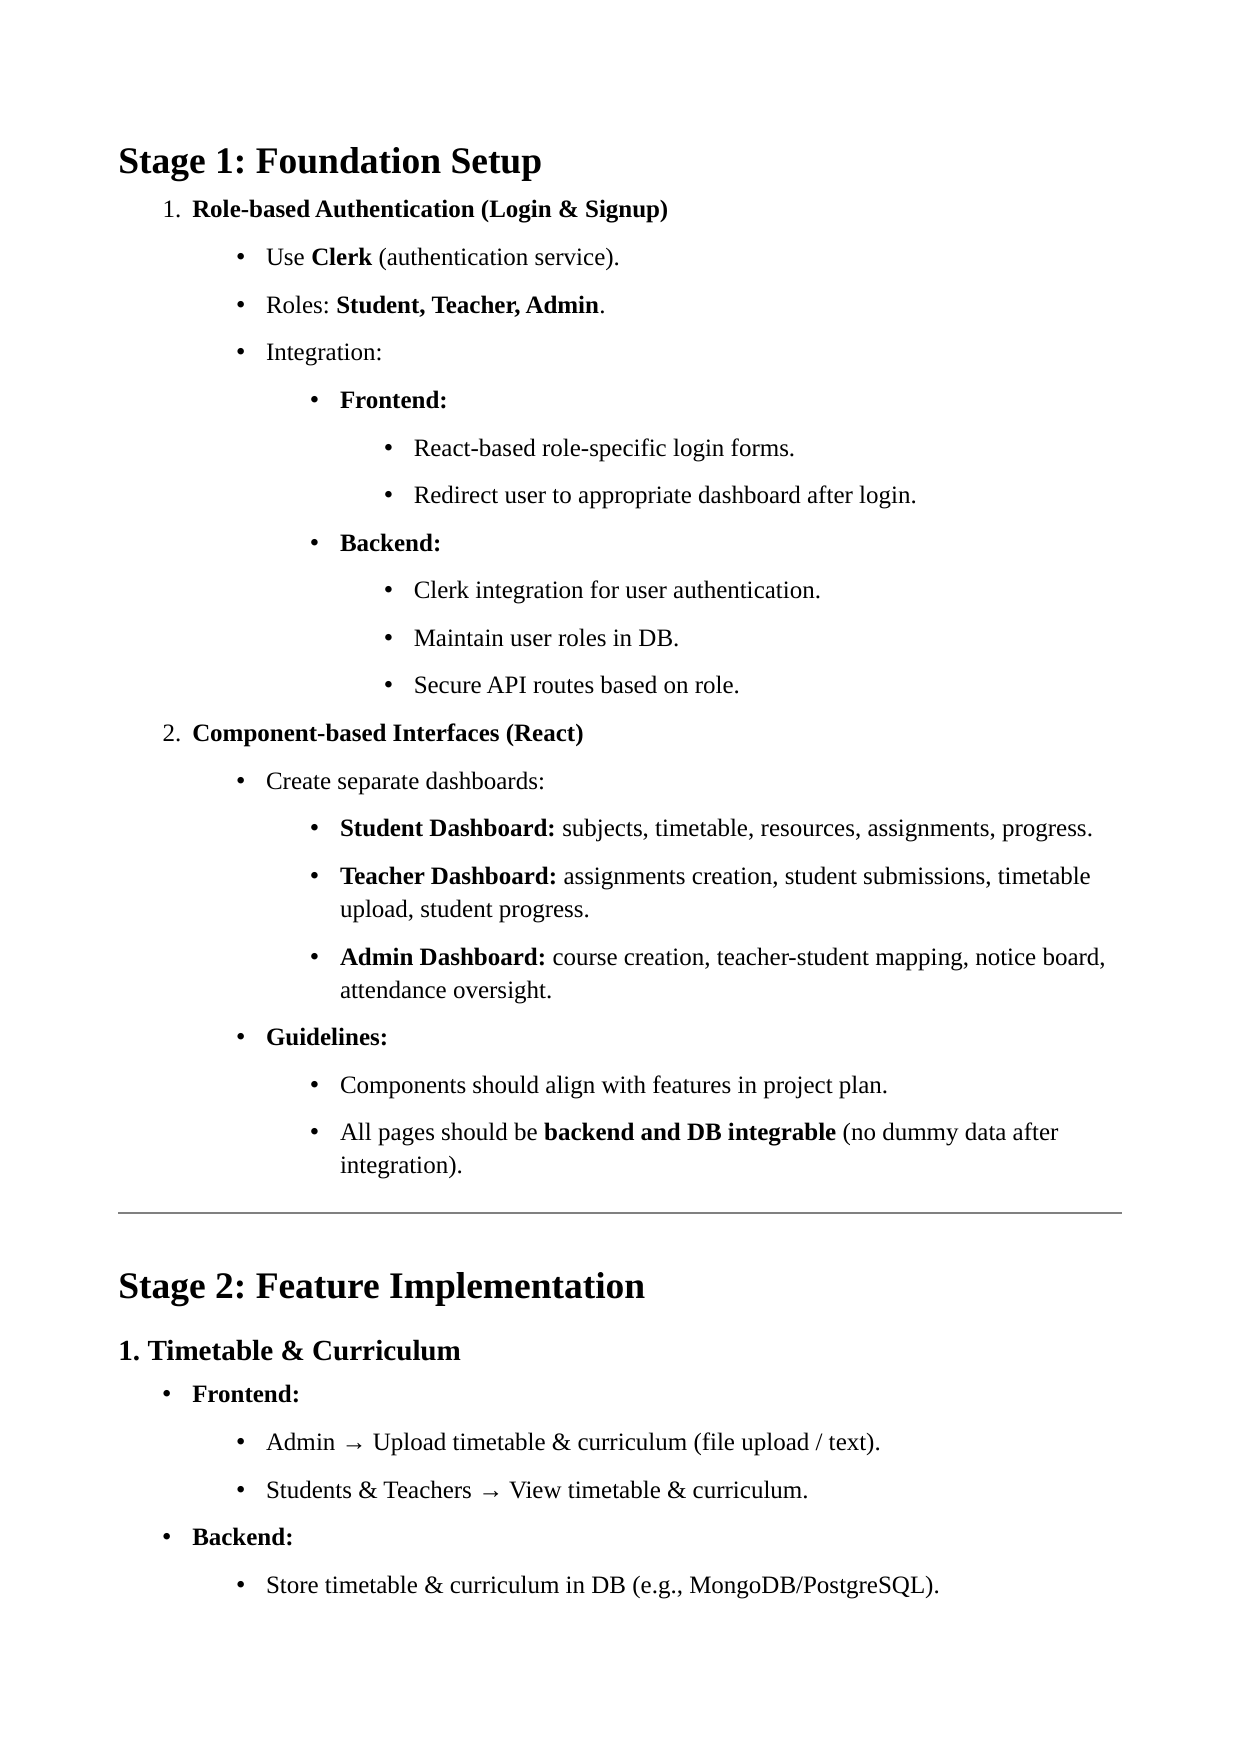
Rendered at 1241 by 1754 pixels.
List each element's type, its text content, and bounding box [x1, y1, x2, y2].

list Clerk integration for user authentication. [384, 575, 1122, 604]
list Create separate dashboards: [236, 766, 1122, 794]
subtitle Stage 1: Foundation Setup [118, 139, 1122, 182]
list Student Dashboard: subjects, timetable, resources, assignments, progress. [310, 813, 1122, 842]
list Roles: Student, Teacher, Admin. [236, 290, 1122, 318]
list Maintain user roles in DB. [384, 623, 1122, 652]
list Components should align with features in project plan. [310, 1070, 1122, 1099]
list Guidelines: [236, 1022, 1122, 1051]
list Store timetable & curriculum in DB (e.g., MongoDB/PostgreSQL). [236, 1570, 1122, 1599]
list Admin → Upload timetable & curriculum (file upload / text). [236, 1427, 1122, 1456]
subtitle 1. Timetable & Curriculum [118, 1333, 1122, 1367]
list Frontend: [310, 385, 1122, 414]
list Students & Teachers → View timetable & curriculum. [236, 1475, 1122, 1503]
list React-based role-specific login forms. [384, 433, 1122, 461]
list All pages should be backend and DB integrable (no dummy data after integration). [310, 1117, 1122, 1179]
list Component-based Interfaces (React) [162, 718, 1122, 747]
subtitle Stage 2: Feature Implementation [118, 1263, 1122, 1306]
list Teacher Dashboard: assignments creation, student submissions, timetable upload, student progress. [310, 861, 1122, 923]
list Admin Dashboard: course creation, teacher-student mapping, notice board, attendance oversight. [310, 942, 1122, 1003]
list Redirect user to appropriate dashboard after login. [384, 480, 1122, 509]
list Frontend: [162, 1379, 1122, 1408]
list Use Clerk (authentication service). [236, 242, 1122, 271]
list Secure API routes based on role. [384, 671, 1122, 699]
list Backend: [162, 1522, 1122, 1551]
list Role-based Authentication (Login & Signup) [162, 194, 1122, 223]
list Integration: [236, 337, 1122, 366]
list Backend: [310, 528, 1122, 557]
